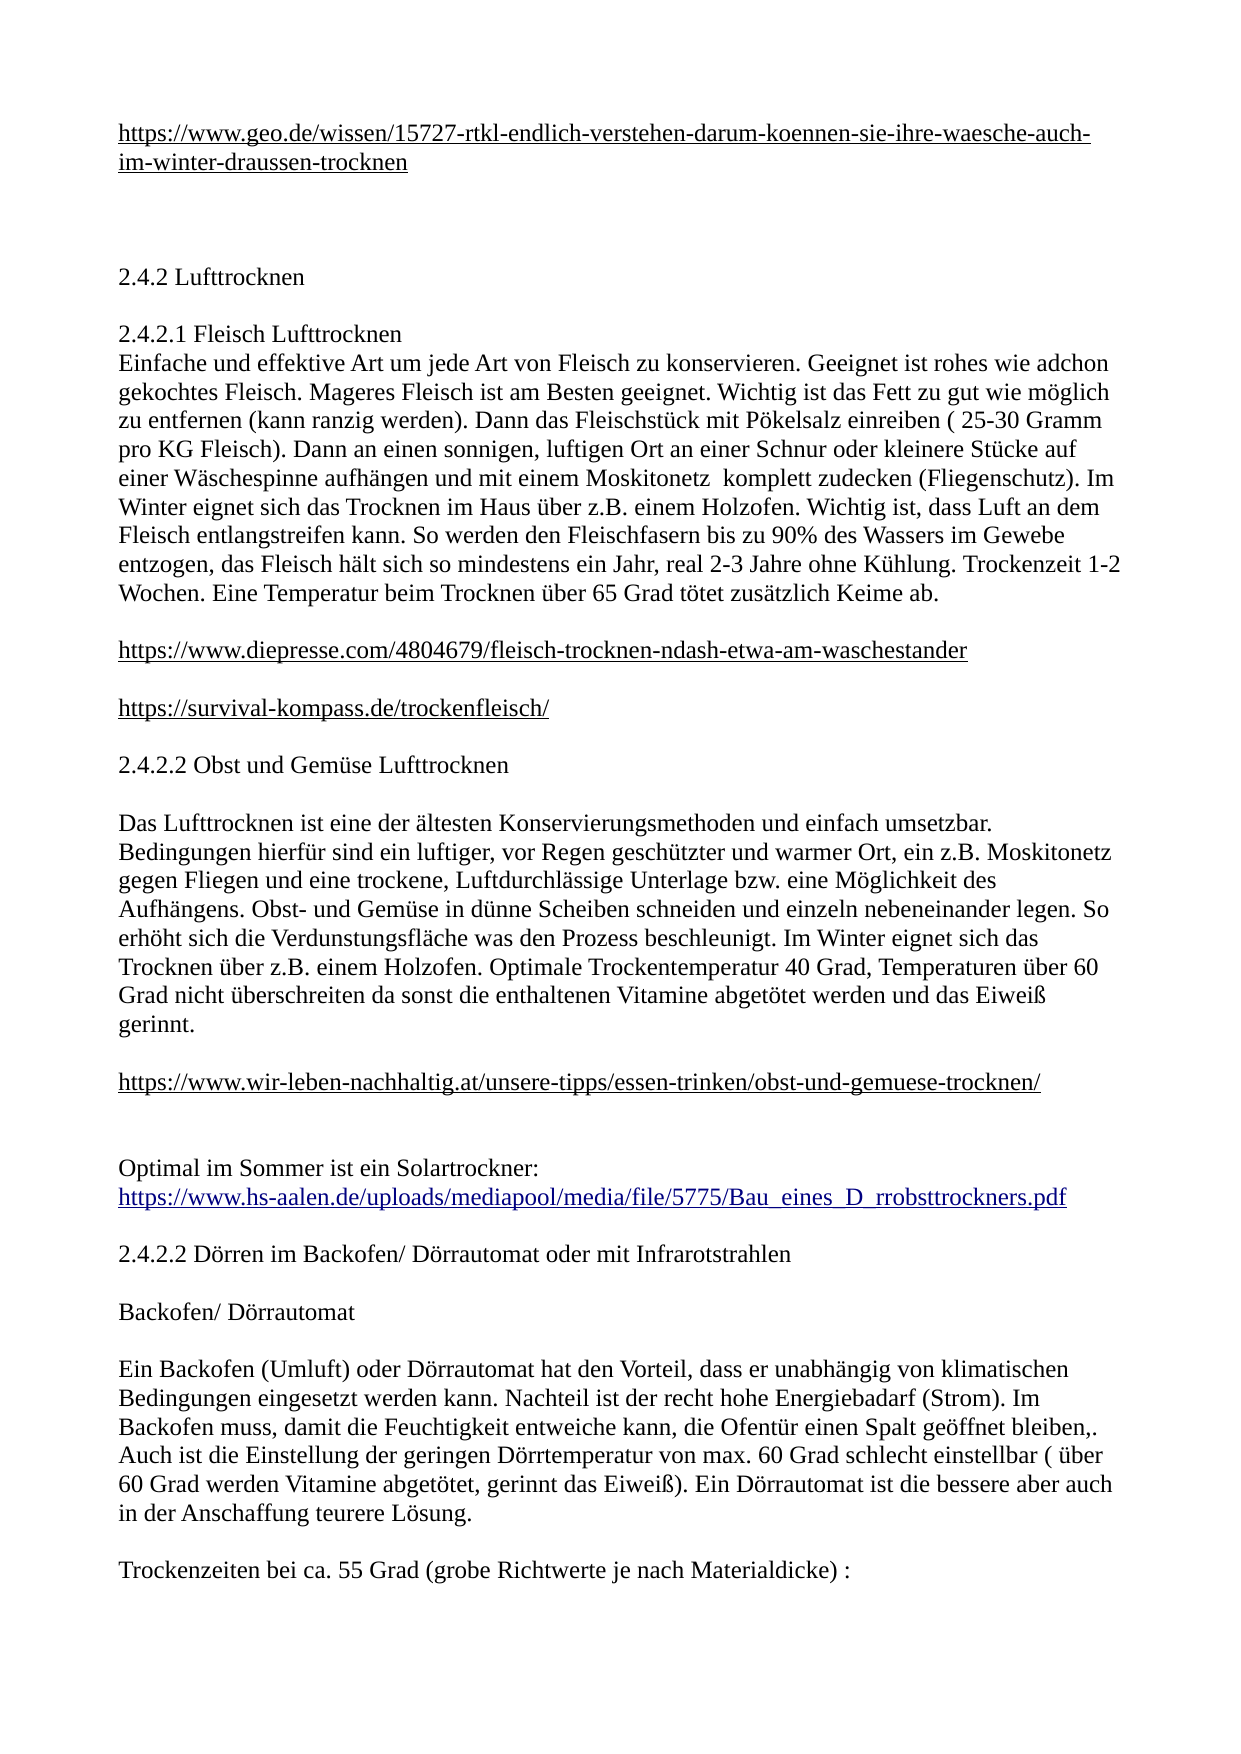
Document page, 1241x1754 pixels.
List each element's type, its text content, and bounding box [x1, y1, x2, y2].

text Das Lufttrocknen ist eine der ältesten Konservierungsmethoden und einfach umsetzbar. Bedingungen hierfür sind ein luftiger, vor Regen geschützter und warmer Ort, ein z.B. Moskitonetz gegen Fliegen und eine trockene, Luftdurchlässige Unterlage bzw. eine Möglichkeit des Aufhängens. Obst- und Gemüse in dünne Scheiben schneiden und einzeln nebeneinander legen. So erhöht sich die Verdunstungsfläche was den Prozess beschleunigt. Im Winter eignet sich das Trocknen über z.B. einem Holzofen. Optimale Trockentemperatur 40 Grad, Temperaturen über 60 Grad nicht überschreiten da sonst die enthaltenen Vitamine abgetötet werden und das Eiweiß gerinnt. [118, 808, 1122, 1038]
text https://www.geo.de/wissen/15727-rtkl-endlich-verstehen-darum-koennen-sie-ihre-waesche-auch-im-winter-draussen-trocknen [118, 118, 1122, 176]
text Ein Backofen (Umluft) oder Dörrautomat hat den Vorteil, dass er unabhängig von klimatischen Bedingungen eingesetzt werden kann. Nachteil ist der recht hohe Energiebadarf (Strom). Im Backofen muss, damit die Feuchtigkeit entweiche kann, die Ofentür einen Spalt geöffnet bleiben,. Auch ist die Einstellung der geringen Dörrtemperatur von max. 60 Grad schlecht einstellbar ( über 60 Grad werden Vitamine abgetötet, gerinnt das Eiweiß). Ein Dörrautomat ist die bessere aber auch in der Anschaffung teurere Lösung. [118, 1354, 1122, 1527]
text Backofen/ Dörrautomat [118, 1297, 1122, 1326]
text https://survival-kompass.de/trockenfleisch/ [118, 693, 1122, 722]
text 2.4.2.2 Obst und Gemüse Lufttrocknen [118, 751, 1122, 779]
text Einfache und effektive Art um jede Art von Fleisch zu konservieren. Geeignet ist rohes wie adchon gekochtes Fleisch. Mageres Fleisch ist am Besten geeignet. Wichtig ist das Fett zu gut wie möglich zu entfernen (kann ranzig werden). Dann das Fleischstück mit Pökelsalz einreiben ( 25-30 Gramm pro KG Fleisch). Dann an einen sonnigen, luftigen Ort an einer Schnur oder kleinere Stücke auf einer Wäschespinne aufhängen und mit einem Moskitonetz komplett zudecken (Fliegenschutz). Im Winter eignet sich das Trocknen im Haus über z.B. einem Holzofen. Wichtig ist, dass Luft an dem Fleisch entlangstreifen kann. So werden den Fleischfasern bis zu 90% des Wassers im Gewebe entzogen, das Fleisch hält sich so mindestens ein Jahr, real 2-3 Jahre ohne Kühlung. Trockenzeit 1-2 Wochen. Eine Temperatur beim Trocknen über 65 Grad tötet zusätzlich Keime ab. [118, 348, 1122, 607]
text https://www.wir-leben-nachhaltig.at/unsere-tipps/essen-trinken/obst-und-gemuese-trocknen/ [118, 1067, 1122, 1096]
text Optimal im Sommer ist ein Solartrockner: https://www.hs-aalen.de/uploads/mediapool/media/file/5775/Bau_eines_D_rrobsttrockners.pdf [118, 1153, 1122, 1211]
text Trockenzeiten bei ca. 55 Grad (grobe Richtwerte je nach Materialdicke) : [118, 1556, 1122, 1584]
text https://www.diepresse.com/4804679/fleisch-trocknen-ndash-etwa-am-waschestander [118, 636, 1122, 664]
text 2.4.2.2 Dörren im Backofen/ Dörrautomat oder mit Infrarotstrahlen [118, 1239, 1122, 1268]
text 2.4.2.1 Fleisch Lufttrocknen [118, 319, 1122, 348]
text 2.4.2 Lufttrocknen [118, 262, 1122, 291]
